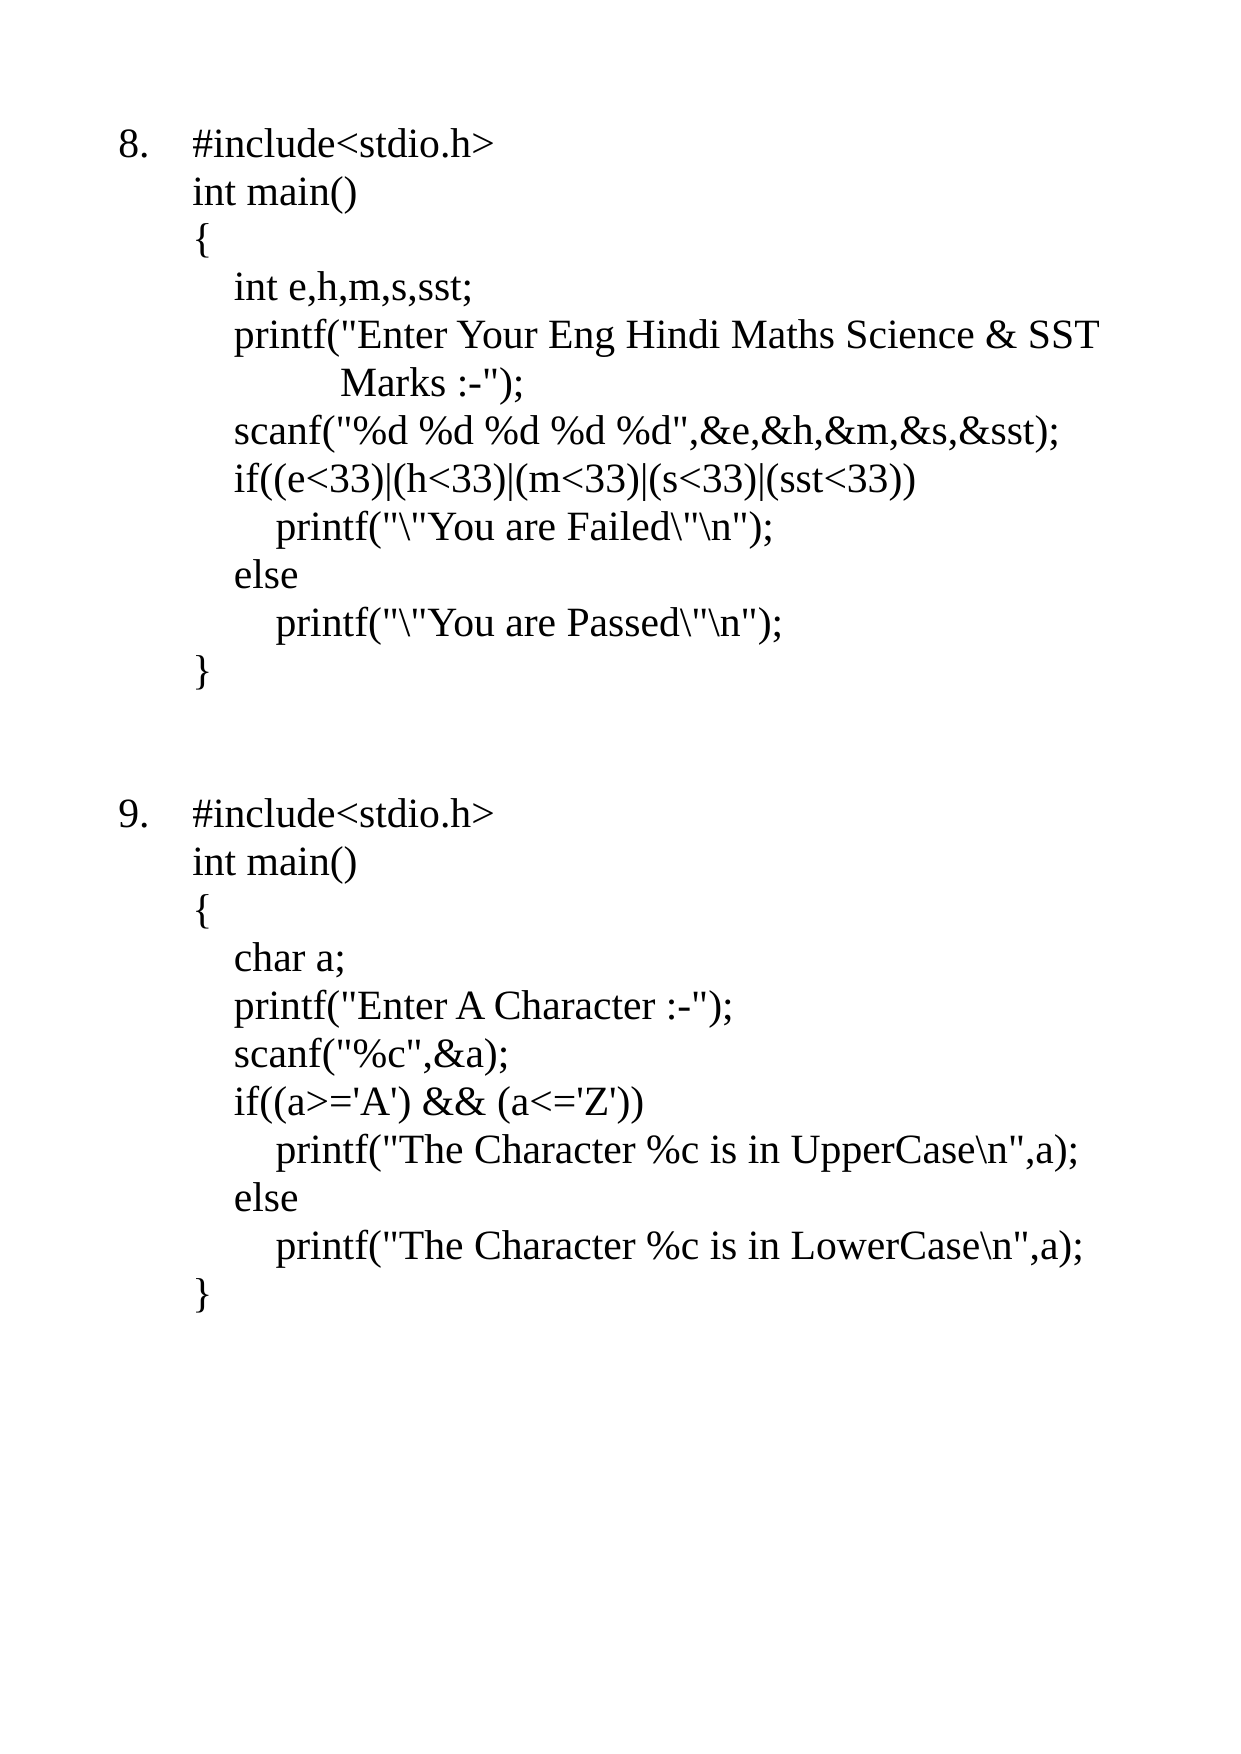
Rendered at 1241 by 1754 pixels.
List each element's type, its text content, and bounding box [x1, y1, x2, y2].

text printf("The Character %c is in UpperCase\n",a); [118, 1124, 1122, 1172]
text if((e<33)|(h<33)|(m<33)|(s<33)|(sst<33)) [118, 453, 1122, 501]
text { [118, 214, 1122, 262]
text { [118, 885, 1122, 933]
text else [118, 549, 1122, 597]
text printf("Enter A Character :-"); [118, 981, 1122, 1028]
text 9. #include<stdio.h> [118, 789, 1122, 837]
text printf("The Character %c is in LowerCase\n",a); [118, 1220, 1122, 1268]
text } [118, 1268, 1122, 1316]
text } [118, 645, 1122, 693]
text int e,h,m,s,sst; [118, 262, 1122, 310]
text printf("Enter Your Eng Hindi Maths Science & SST Marks :-"); [118, 310, 1122, 406]
text 8. #include<stdio.h> [118, 118, 1122, 166]
text if((a>='A') && (a<='Z')) [118, 1076, 1122, 1124]
text int main() [118, 166, 1122, 214]
text printf("\"You are Failed\"\n"); [118, 501, 1122, 549]
text scanf("%c",&a); [118, 1028, 1122, 1076]
text char a; [118, 933, 1122, 981]
text printf("\"You are Passed\"\n"); [118, 597, 1122, 645]
text scanf("%d %d %d %d %d",&e,&h,&m,&s,&sst); [118, 406, 1122, 453]
text else [118, 1172, 1122, 1220]
text int main() [118, 837, 1122, 885]
